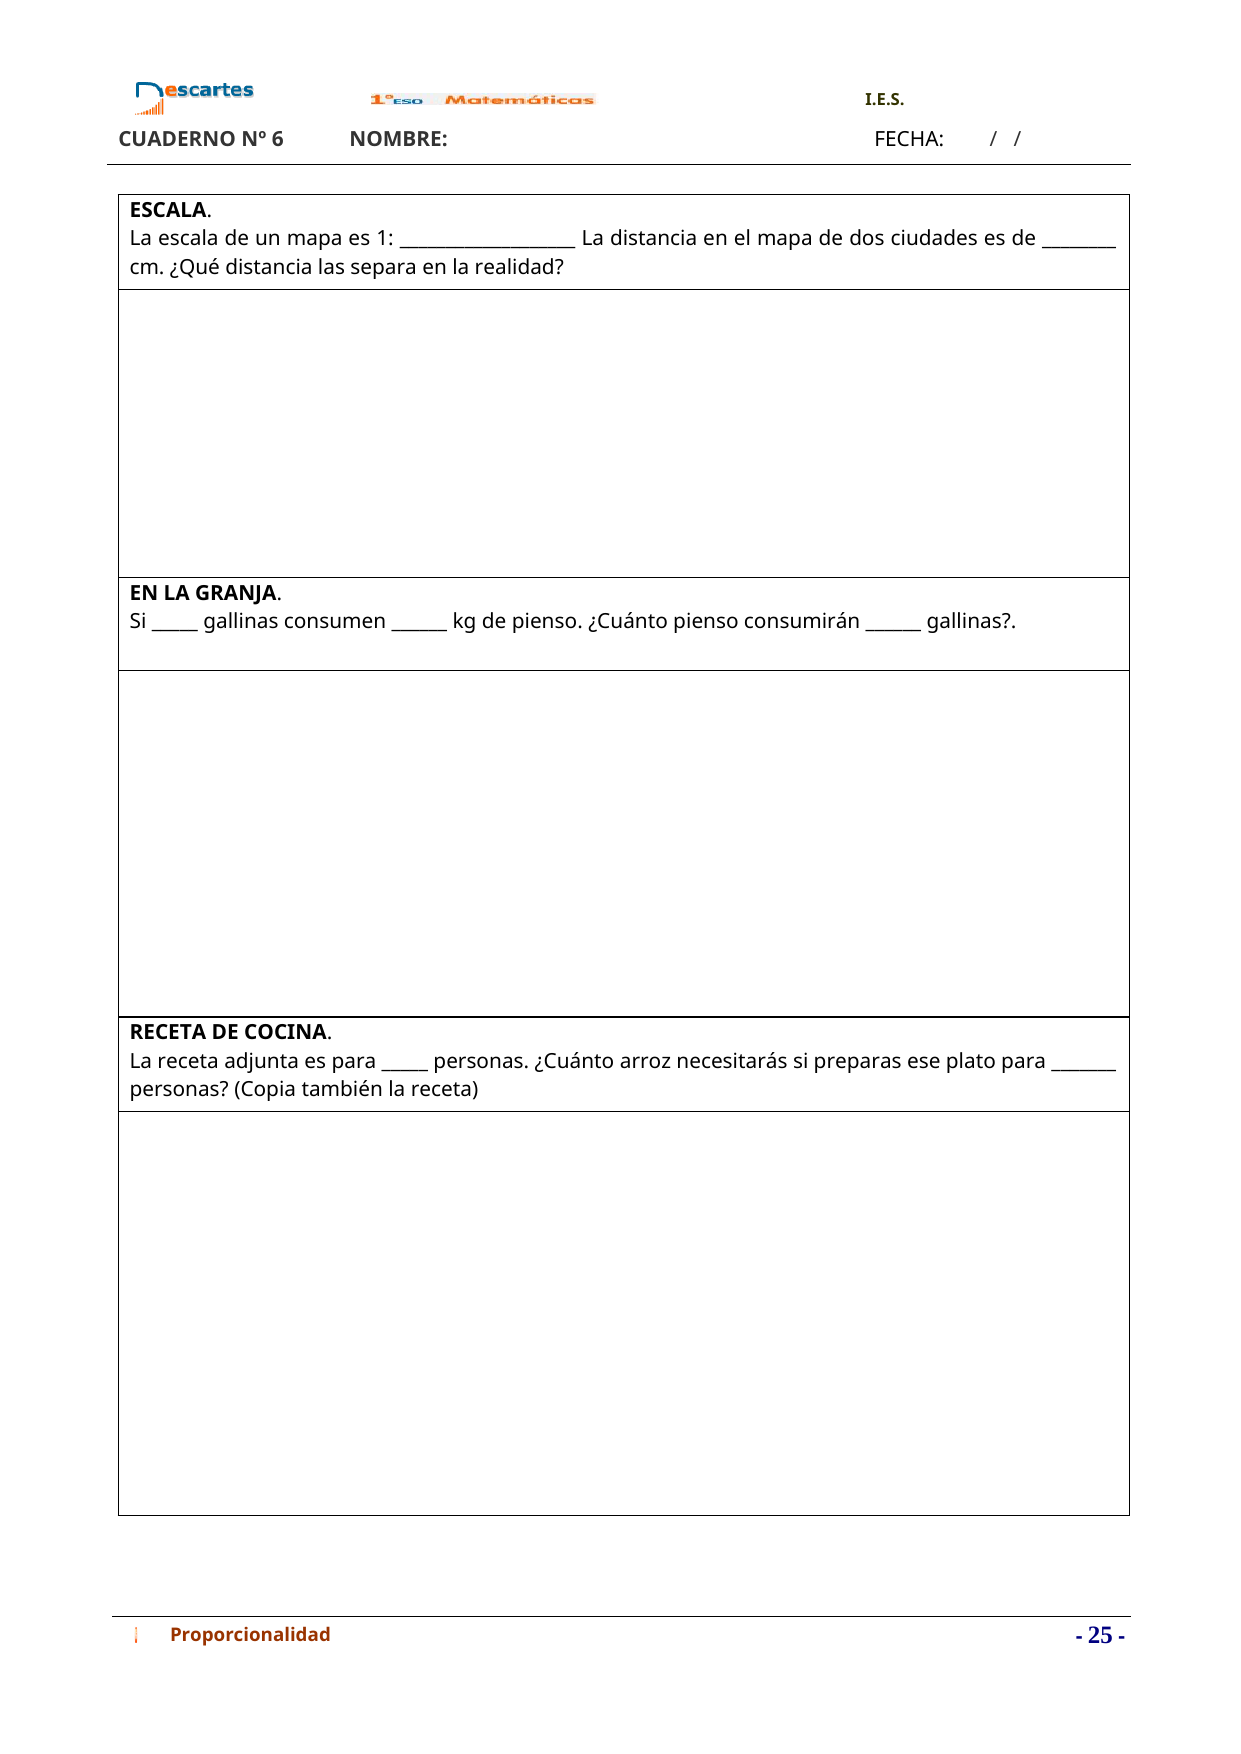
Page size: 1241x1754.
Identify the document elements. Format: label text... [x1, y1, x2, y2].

picture [371, 93, 599, 105]
table_cell EN LA GRANJA. Si _____ gallinas consumen ______ kg de pienso. ¿Cuánto pienso consumirán ______ gallinas?. [119, 578, 1129, 670]
table_cell RECETA DE COCINA. La receta adjunta es para _____ personas. ¿Cuánto arroz necesitarás si preparas ese plato para _______ personas? (Copia también la receta) [119, 1018, 1129, 1111]
picture [134, 1626, 138, 1643]
table_cell [119, 290, 1129, 577]
table_cell [119, 1112, 1129, 1515]
table_header ESCALA. La escala de un mapa es 1: ___________________ La distancia en el mapa de dos ciudades es de ________ cm. ¿Qué distancia las separa en la realidad? [119, 195, 1129, 289]
picture [134, 82, 257, 115]
table_cell [119, 671, 1129, 1016]
